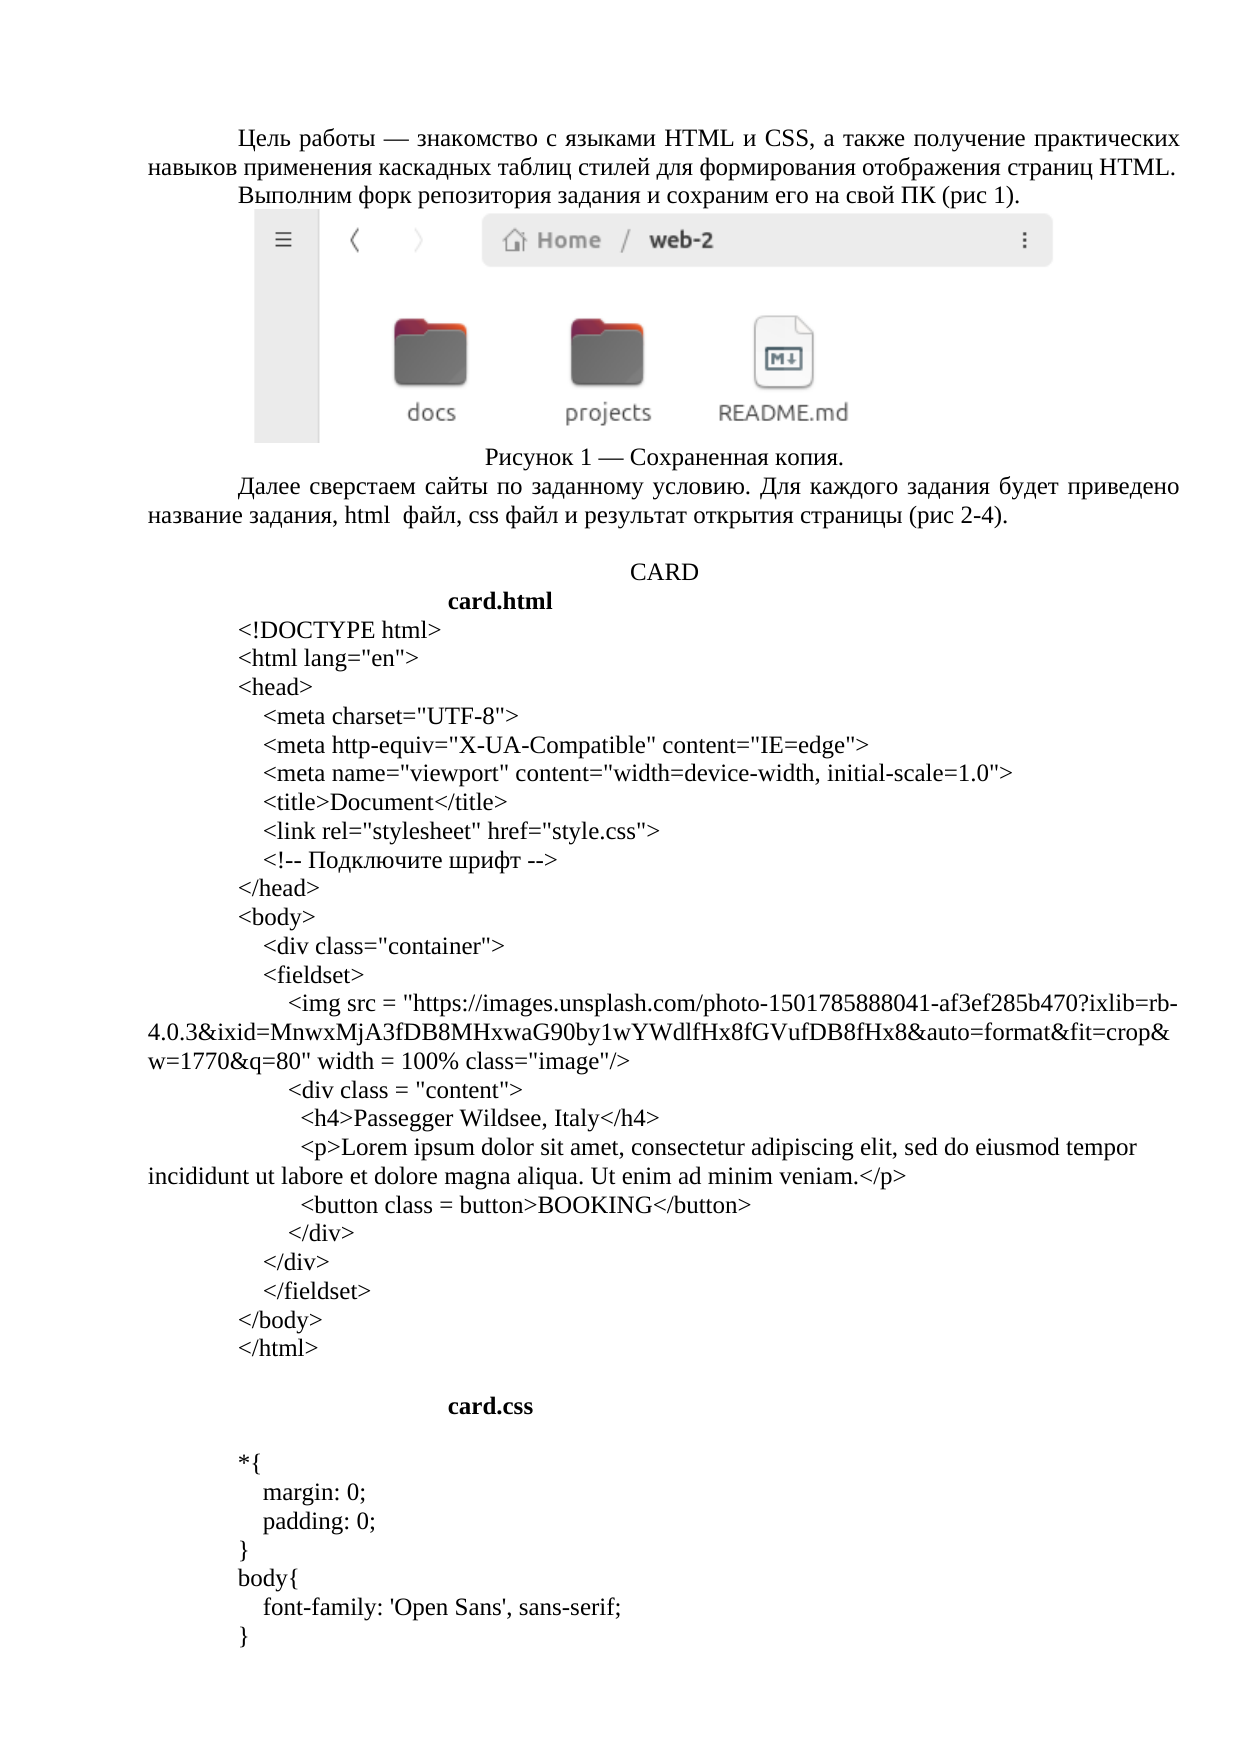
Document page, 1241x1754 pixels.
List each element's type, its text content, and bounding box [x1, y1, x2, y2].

text <button class = button>BOOKING</button> [148, 1190, 1181, 1218]
text <!-- Подключите шрифт --> [148, 845, 1181, 873]
text <h4>Passegger Wildsee, Italy</h4> [148, 1103, 1181, 1132]
text <!DOCTYPE html> [148, 615, 1181, 643]
text font-family: 'Open Sans', sans-serif; [148, 1592, 1181, 1621]
text <meta name="viewport" content="width=device-width, initial-scale=1.0"> [148, 758, 1181, 787]
text <div class = "content"> [148, 1075, 1181, 1103]
text <link rel="stylesheet" href="style.css"> [148, 816, 1181, 845]
text CARD [148, 557, 1181, 586]
text </div> [148, 1247, 1181, 1276]
text <img src = "https://images.unsplash.com/photo-1501785888041-af3ef285b470?ixlib=rb-4.0.3&ixid=MnwxMjA3fDB8MHxwaG90by1wYWdlfHx8fGVufDB8fHx8&auto=format&fit=crop&w=1770&q=80" width = 100% class="image"/> [148, 988, 1181, 1075]
text <title>Document</title> [148, 787, 1181, 816]
text <html lang="en"> [148, 643, 1181, 672]
text Рисунок 1 — Сохраненная копия. [148, 209, 1181, 471]
text } [148, 1621, 1181, 1650]
text Цель работы — знакомство с языками HTML и CSS, а также получение практических навыков применения каскадных таблиц стилей для формирования отображения страниц HTML. [148, 123, 1181, 181]
text body{ [148, 1563, 1181, 1592]
text <head> [148, 672, 1181, 701]
text </div> [148, 1218, 1181, 1247]
text Выполним форк репозитория задания и сохраним его на свой ПК (рис 1). [148, 181, 1181, 209]
text padding: 0; [148, 1506, 1181, 1535]
text *{ [148, 1448, 1181, 1477]
text <p>Lorem ipsum dolor sit amet, consectetur adipiscing elit, sed do eiusmod tempor incididunt ut labore et dolore magna aliqua. Ut enim ad minim veniam.</p> [148, 1132, 1181, 1190]
text card.css [148, 1391, 1181, 1420]
text </body> [148, 1305, 1181, 1333]
text } [148, 1535, 1181, 1563]
text card.html [148, 586, 1181, 615]
text <meta http-equiv="X-UA-Compatible" content="IE=edge"> [148, 730, 1181, 758]
text Далее сверстаем сайты по заданному условию. Для каждого задания будет приведено название задания, html файл, css файл и результат открытия страницы (рис 2-4). [148, 471, 1181, 528]
text </html> [148, 1333, 1181, 1362]
picture [254, 209, 1075, 443]
text margin: 0; [148, 1477, 1181, 1506]
text </head> [148, 873, 1181, 902]
text <body> [148, 902, 1181, 931]
text <fieldset> [148, 960, 1181, 988]
text </fieldset> [148, 1276, 1181, 1305]
text <div class="container"> [148, 931, 1181, 960]
text <meta charset="UTF-8"> [148, 701, 1181, 730]
